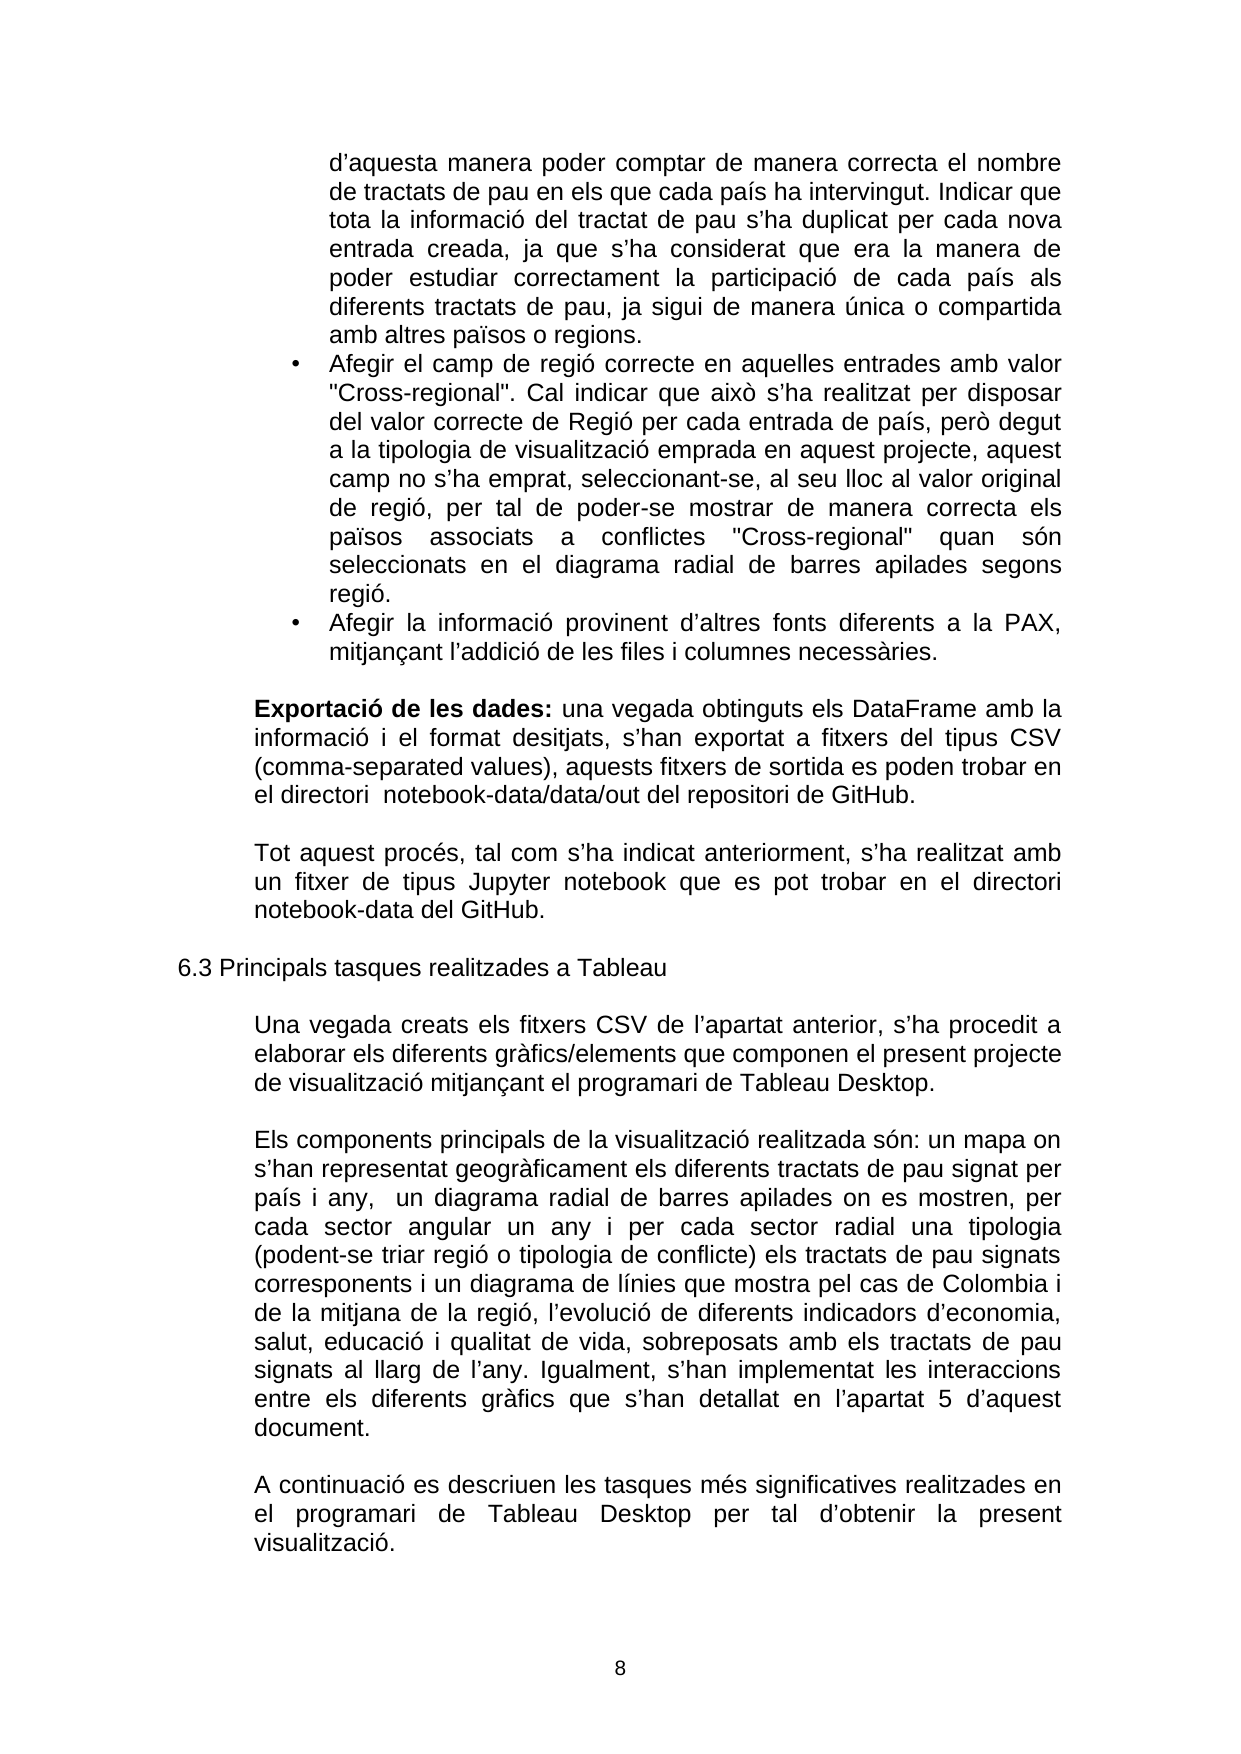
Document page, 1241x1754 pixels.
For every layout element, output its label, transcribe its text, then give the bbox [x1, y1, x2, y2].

list Afegir la informació provinent d’altres fonts diferents a la PAX, mitjançant l’addició de les files i columnes necessàries. [291, 608, 1063, 665]
text A continuació es descriuen les tasques més significatives realitzades en el programari de Tableau Desktop per tal d’obtenir la present visualització. [254, 1470, 1063, 1557]
list Afegir el camp de regió correcte en aquelles entrades amb valor "Cross-regional". Cal indicar que això s’ha realitzat per disposar del valor correcte de Regió per cada entrada de país, però degut a la tipologia de visualització emprada en aquest projecte, aquest camp no s’ha emprat, seleccionant-se, al seu lloc al valor original de regió, per tal de poder-se mostrar de manera correcta els països associats a conflictes "Cross-regional" quan són seleccionats en el diagrama radial de barres apilades segons regió. [291, 349, 1063, 608]
text Tot aquest procés, tal com s’ha indicat anteriorment, s’ha realitzat amb un fitxer de tipus Jupyter notebook que es pot trobar en el directori notebook-data del GitHub. [254, 838, 1063, 924]
text Exportació de les dades: una vegada obtinguts els DataFrame amb la informació i el format desitjats, s’han exportat a fitxers del tipus CSV (comma-separated values), aquests fitxers de sortida es poden trobar en el directori notebook-data/data/out del repositori de GitHub. [254, 694, 1063, 809]
subtitle 6.3 Principals tasques realitzades a Tableau [177, 953, 1063, 982]
list d’aquesta manera poder comptar de manera correcta el nombre de tractats de pau en els que cada país ha intervingut. Indicar que tota la informació del tractat de pau s’ha duplicat per cada nova entrada creada, ja que s’ha considerat que era la manera de poder estudiar correctament la participació de cada país als diferents tractats de pau, ja sigui de manera única o compartida amb altres països o regions. [291, 148, 1063, 349]
text Els components principals de la visualització realitzada són: un mapa on s’han representat geogràficament els diferents tractats de pau signat per país i any, un diagrama radial de barres apilades on es mostren, per cada sector angular un any i per cada sector radial una tipologia (podent-se triar regió o tipologia de conflicte) els tractats de pau signats corresponents i un diagrama de línies que mostra pel cas de Colombia i de la mitjana de la regió, l’evolució de diferents indicadors d’economia, salut, educació i qualitat de vida, sobreposats amb els tractats de pau signats al llarg de l’any. Igualment, s’han implementat les interaccions entre els diferents gràfics que s’han detallat en l’apartat 5 d’aquest document. [254, 1125, 1063, 1442]
text Una vegada creats els fitxers CSV de l’apartat anterior, s’ha procedit a elaborar els diferents gràfics/elements que componen el present projecte de visualització mitjançant el programari de Tableau Desktop. [254, 1010, 1063, 1097]
